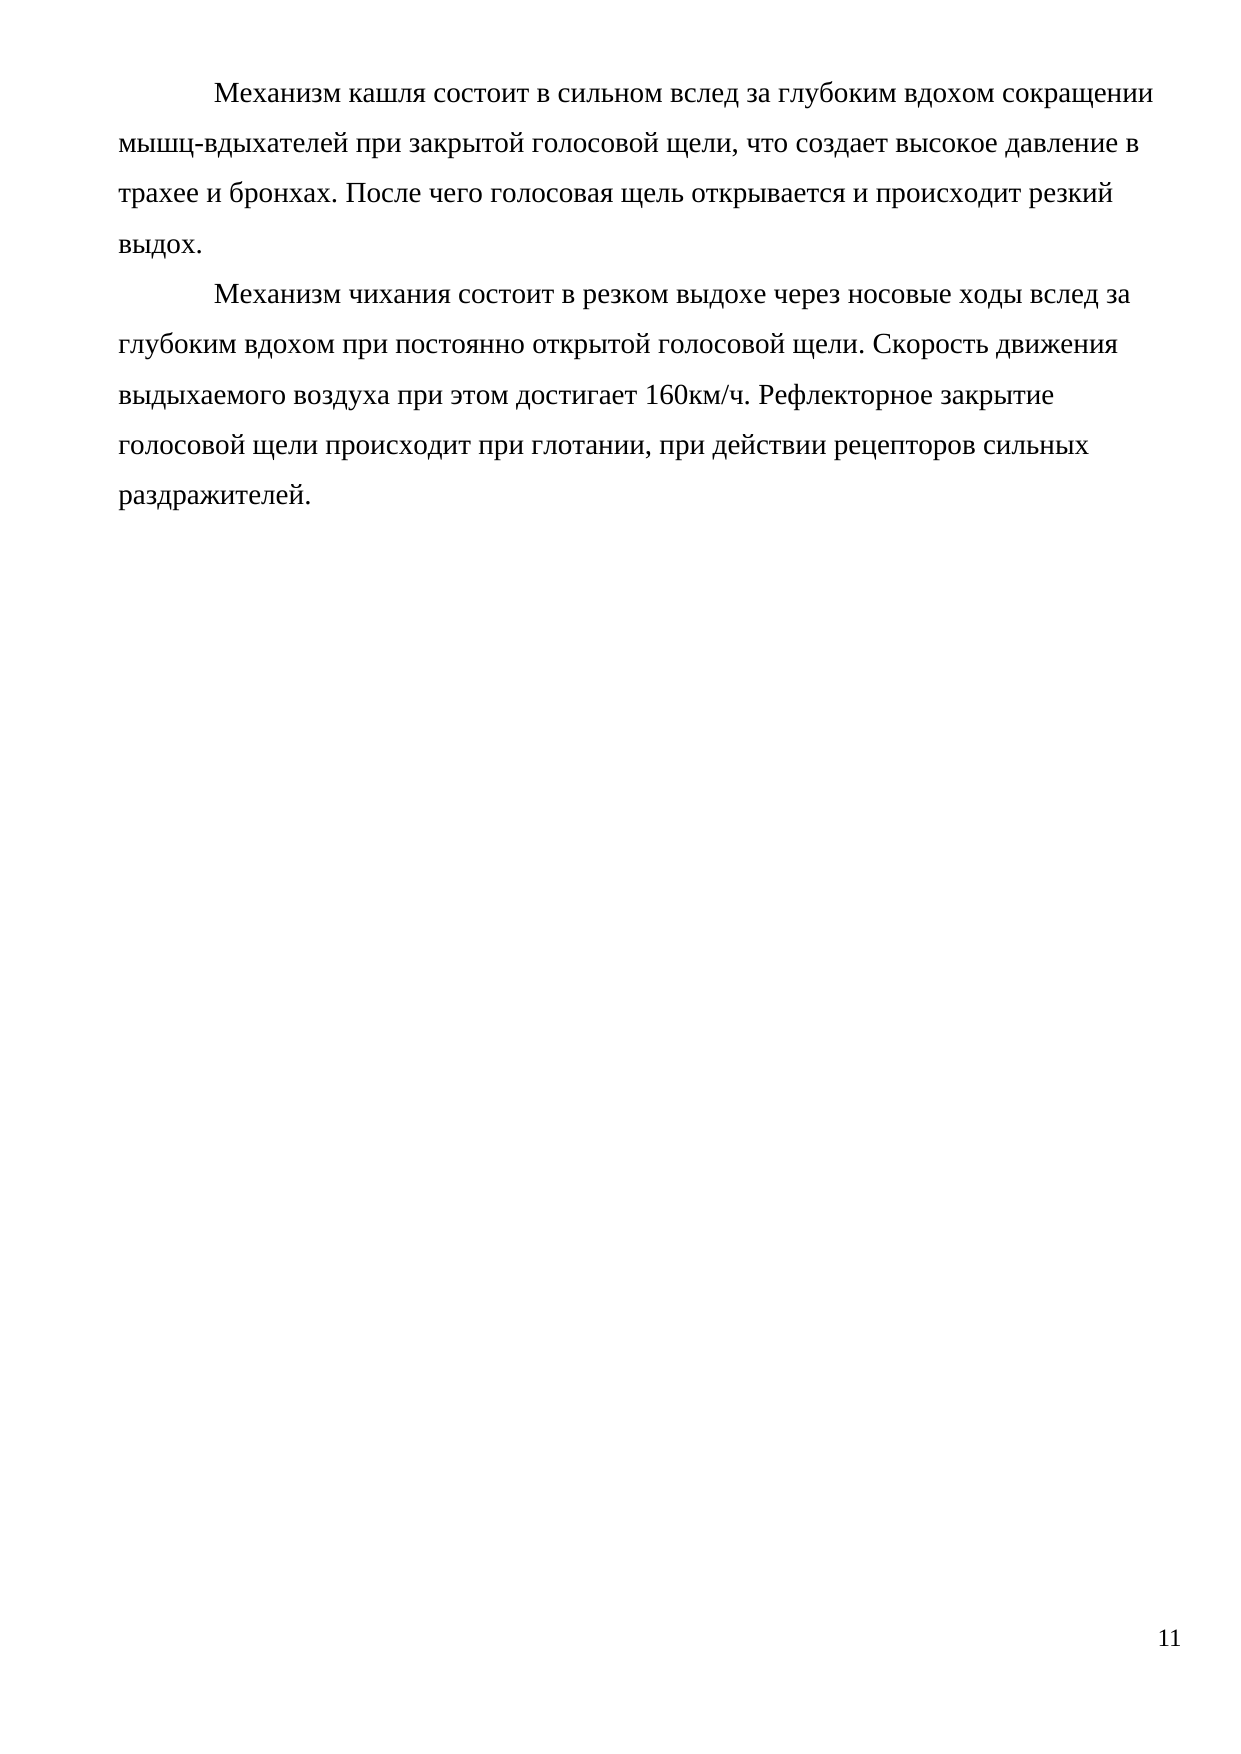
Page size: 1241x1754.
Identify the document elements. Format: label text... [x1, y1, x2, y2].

text Механизм кашля состоит в сильном вслед за глубоким вдохом сокращении мышц-вдыхателей при закрытой голосовой щели, что создает высокое давление в трахее и бронхах. После чего голосовая щель открывается и происходит резкий выдох. [118, 75, 1181, 259]
text Механизм чихания состоит в резком выдохе через носовые ходы вслед за глубоким вдохом при постоянно открытой голосовой щели. Скорость движения выдыхаемого воздуха при этом достигает 160км/ч. Рефлекторное закрытие голосовой щели происходит при глотании, при действии рецепторов сильных раздражителей. [118, 276, 1181, 511]
